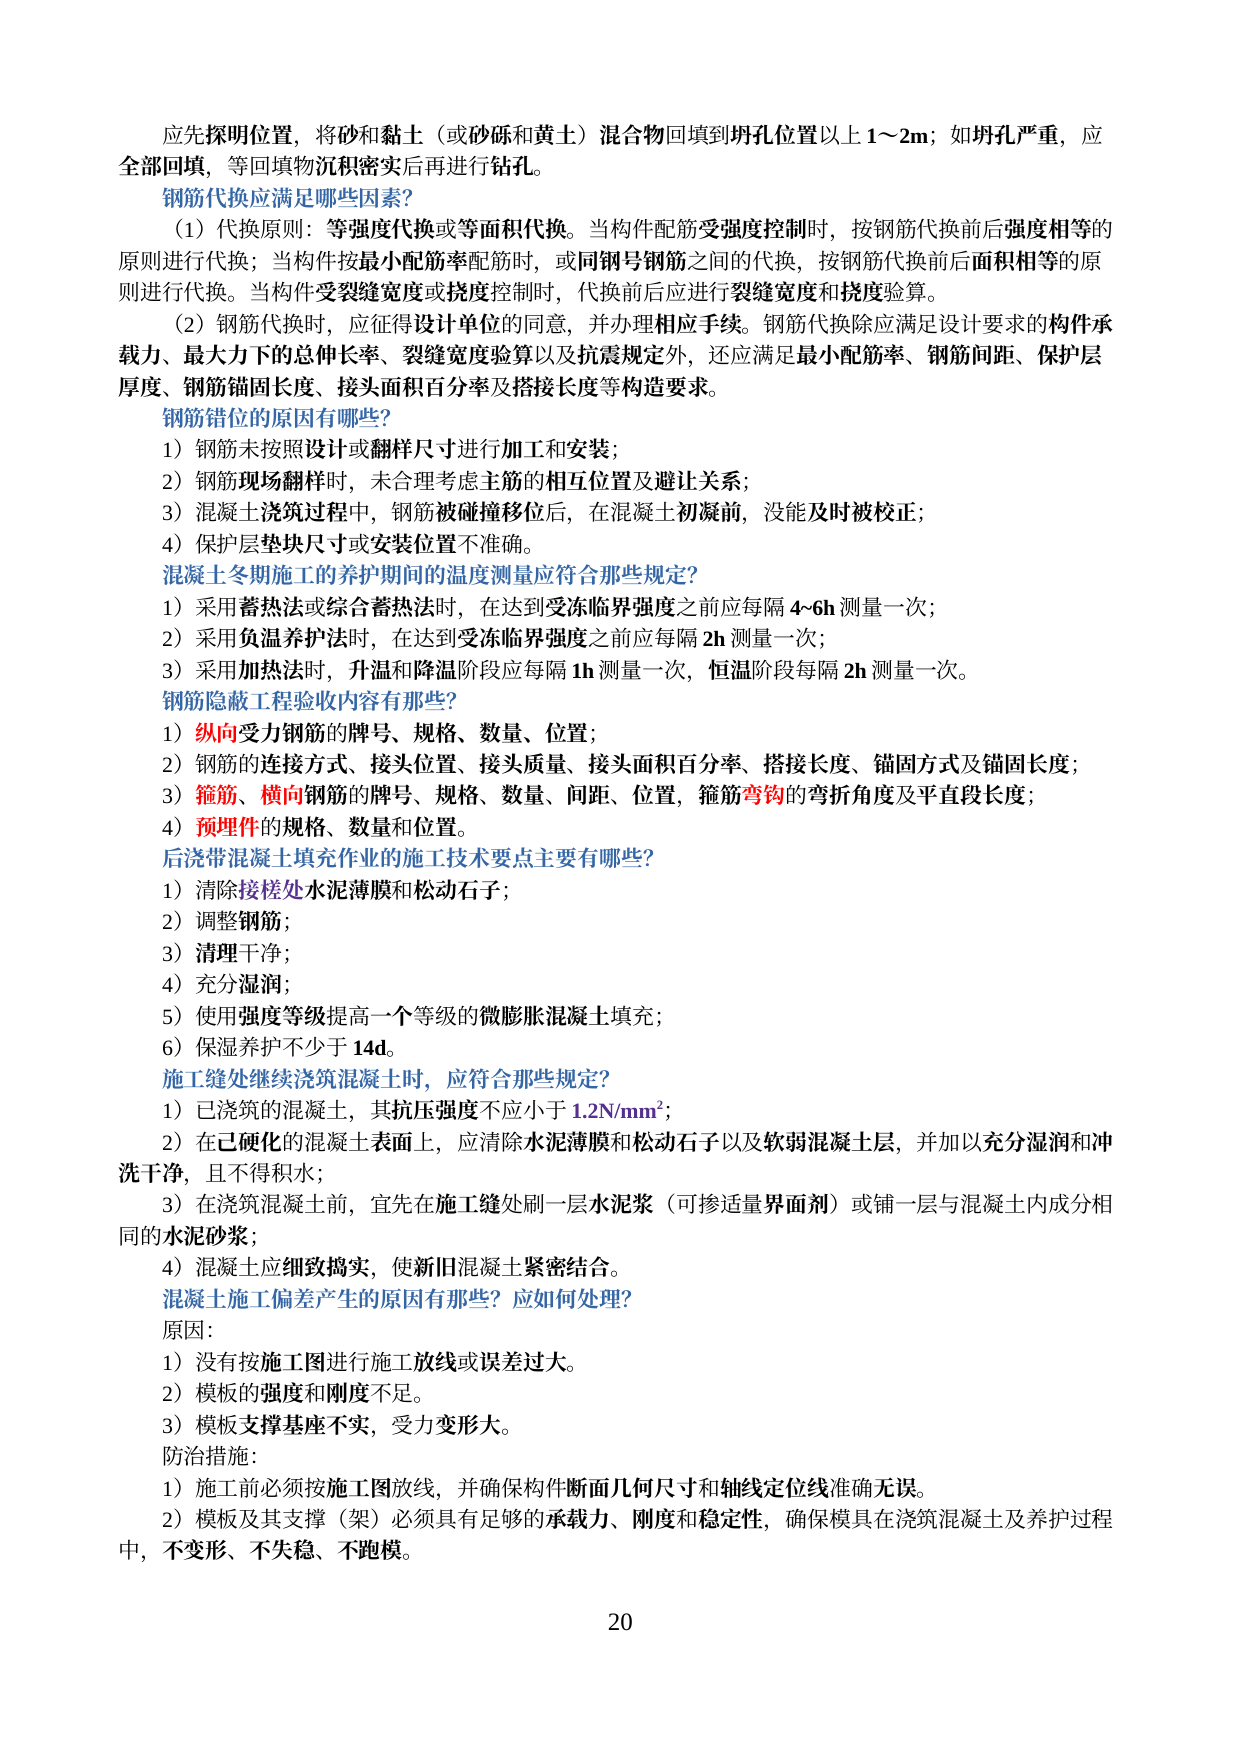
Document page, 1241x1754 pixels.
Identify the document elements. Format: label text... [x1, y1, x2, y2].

subtitle 钢筋错位的原因有哪些？ [118, 401, 1122, 433]
text 2）采用负温养护法时，在达到受冻临界强度之前应每隔2h测量一次； [118, 621, 1122, 653]
text （1）代换原则：等强度代换或等面积代换。当构件配筋受强度控制时，按钢筋代换前后强度相等的原则进行代换；当构件按最小配筋率配筋时，或同钢号钢筋之间的代换，按钢筋代换前后面积相等的原则进行代换。当构件受裂缝宽度或挠度控制时，代换前后应进行裂缝宽度和挠度验算。 [118, 212, 1122, 307]
text 1）已浇筑的混凝土，其抗压强度不应小于1.2N/mm2； [118, 1093, 1122, 1125]
text 3）在浇筑混凝土前，宜先在施工缝处刷一层水泥浆（可掺适量界面剂）或铺一层与混凝土内成分相同的水泥砂浆； [118, 1188, 1122, 1251]
text 5）使用强度等级提高一个等级的微膨胀混凝土填充； [118, 999, 1122, 1030]
text 2）模板及其支撑（架）必须具有足够的承载力、刚度和稳定性，确保模具在浇筑混凝土及养护过程中，不变形、不失稳、不跑模。 [118, 1502, 1122, 1565]
text 4）预埋件的规格、数量和位置。 [118, 810, 1122, 842]
text 2）模板的强度和刚度不足。 [118, 1376, 1122, 1408]
text 1）采用蓄热法或综合蓄热法时，在达到受冻临界强度之前应每隔4~6h测量一次； [118, 590, 1122, 621]
subtitle 施工缝处继续浇筑混凝土时，应符合那些规定？ [118, 1062, 1122, 1093]
subtitle 钢筋隐蔽工程验收内容有那些？ [118, 684, 1122, 716]
subtitle 混凝土冬期施工的养护期间的温度测量应符合那些规定？ [118, 558, 1122, 590]
text 3）箍筋、横向钢筋的牌号、规格、数量、间距、位置，箍筋弯钩的弯折角度及平直段长度； [118, 779, 1122, 810]
text 4）充分湿润； [118, 967, 1122, 999]
text 6）保湿养护不少于14d。 [118, 1030, 1122, 1062]
text 4）保护层垫块尺寸或安装位置不准确。 [118, 527, 1122, 558]
text 3）模板支撑基座不实，受力变形大。 [118, 1408, 1122, 1439]
text 原因： [118, 1313, 1122, 1345]
text （2）钢筋代换时，应征得设计单位的同意，并办理相应手续。钢筋代换除应满足设计要求的构件承载力、最大力下的总伸长率、裂缝宽度验算以及抗震规定外，还应满足最小配筋率、钢筋间距、保护层厚度、钢筋锚固长度、接头面积百分率及搭接长度等构造要求。 [118, 307, 1122, 401]
subtitle 钢筋代换应满足哪些因素？ [118, 181, 1122, 212]
text 2）钢筋的连接方式、接头位置、接头质量、接头面积百分率、搭接长度、锚固方式及锚固长度； [118, 747, 1122, 779]
text 1）清除接槎处水泥薄膜和松动石子； [118, 873, 1122, 904]
text 1）钢筋未按照设计或翻样尺寸进行加工和安装； [118, 433, 1122, 464]
text 4）混凝土应细致捣实，使新旧混凝土紧密结合。 [118, 1251, 1122, 1282]
subtitle 混凝土施工偏差产生的原因有那些？应如何处理？ [118, 1282, 1122, 1313]
text 1）没有按施工图进行施工放线或误差过大。 [118, 1345, 1122, 1376]
text 防治措施： [118, 1439, 1122, 1471]
text 1）纵向受力钢筋的牌号、规格、数量、位置； [118, 716, 1122, 747]
text 3）混凝土浇筑过程中，钢筋被碰撞移位后，在混凝土初凝前，没能及时被校正； [118, 496, 1122, 527]
text 3）清理干净； [118, 936, 1122, 967]
text 1）施工前必须按施工图放线，并确保构件断面几何尺寸和轴线定位线准确无误。 [118, 1471, 1122, 1502]
subtitle 后浇带混凝土填充作业的施工技术要点主要有哪些？ [118, 842, 1122, 873]
text 3）采用加热法时，升温和降温阶段应每隔1h测量一次，恒温阶段每隔2h测量一次。 [118, 653, 1122, 684]
text 2）调整钢筋； [118, 904, 1122, 936]
text 2）钢筋现场翻样时，未合理考虑主筋的相互位置及避让关系； [118, 464, 1122, 496]
text 应先探明位置，将砂和黏土（或砂砾和黄土）混合物回填到坍孔位置以上1～2m；如坍孔严重，应全部回填，等回填物沉积密实后再进行钻孔。 [118, 118, 1122, 181]
text 2）在己硬化的混凝土表面上，应清除水泥薄膜和松动石子以及软弱混凝土层，并加以充分湿润和冲洗干净，且不得积水； [118, 1125, 1122, 1188]
